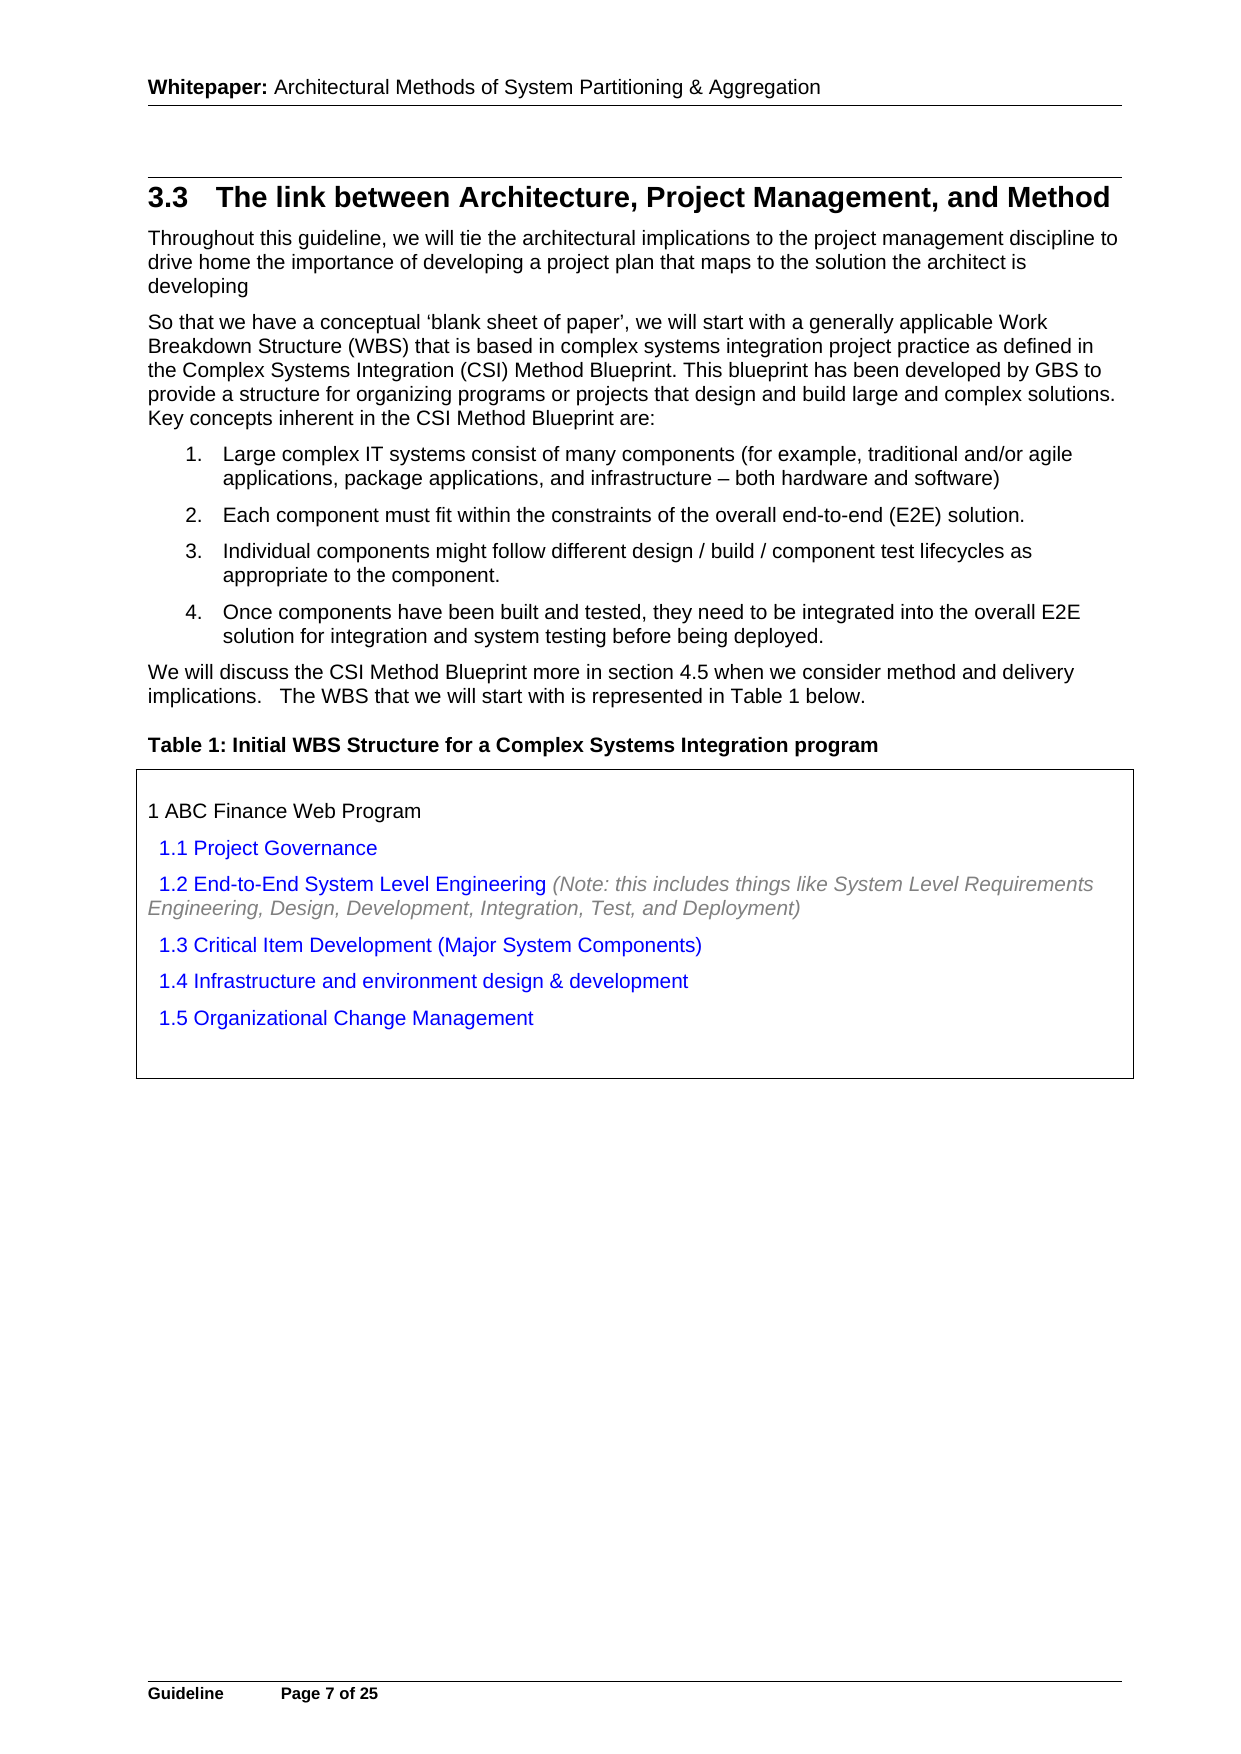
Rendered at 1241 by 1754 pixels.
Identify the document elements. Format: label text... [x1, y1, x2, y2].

text Throughout this guideline, we will tie the architectural implications to the project management discipline to drive home the importance of developing a project plan that maps to the solution the architect is developing [148, 226, 1122, 297]
text We will discuss the CSI Method Blueprint more in section 4.5 when we consider method and delivery implications. The WBS that we will start with is represented in Table 1 below. [148, 660, 1122, 708]
table_header 1 ABC Finance Web Program 1.1 Project Governance 1.2 End-to-End System Level Engineering (Note: this includes things like System Level Requirements Engineering, Design, Development, Integration, Test, and Deployment) 1.3 Critical Item Development (Major System Components) 1.4 Infrastructure and environment design & development 1.5 Organizational Change Management [137, 770, 1133, 1078]
text Table 1: Initial WBS Structure for a Complex Systems Integration program [148, 733, 1122, 757]
list Individual components might follow different design / build / component test lifecycles as appropriate to the component. [185, 539, 1122, 587]
list Each component must fit within the constraints of the overall end-to-end (E2E) solution. [185, 503, 1122, 527]
list Large complex IT systems consist of many components (for example, traditional and/or agile applications, package applications, and infrastructure – both hardware and software) [185, 442, 1122, 490]
subtitle The link between Architecture, Project Management, and Method [148, 178, 1122, 214]
text So that we have a conceptual ‘blank sheet of paper’, we will start with a generally applicable Work Breakdown Structure (WBS) that is based in complex systems integration project practice as defined in the Complex Systems Integration (CSI) Method Blueprint. This blueprint has been developed by GBS to provide a structure for organizing programs or projects that design and build large and complex solutions. Key concepts inherent in the CSI Method Blueprint are: [148, 310, 1122, 430]
list Once components have been built and tested, they need to be integrated into the overall E2E solution for integration and system testing before being deployed. [185, 599, 1122, 647]
